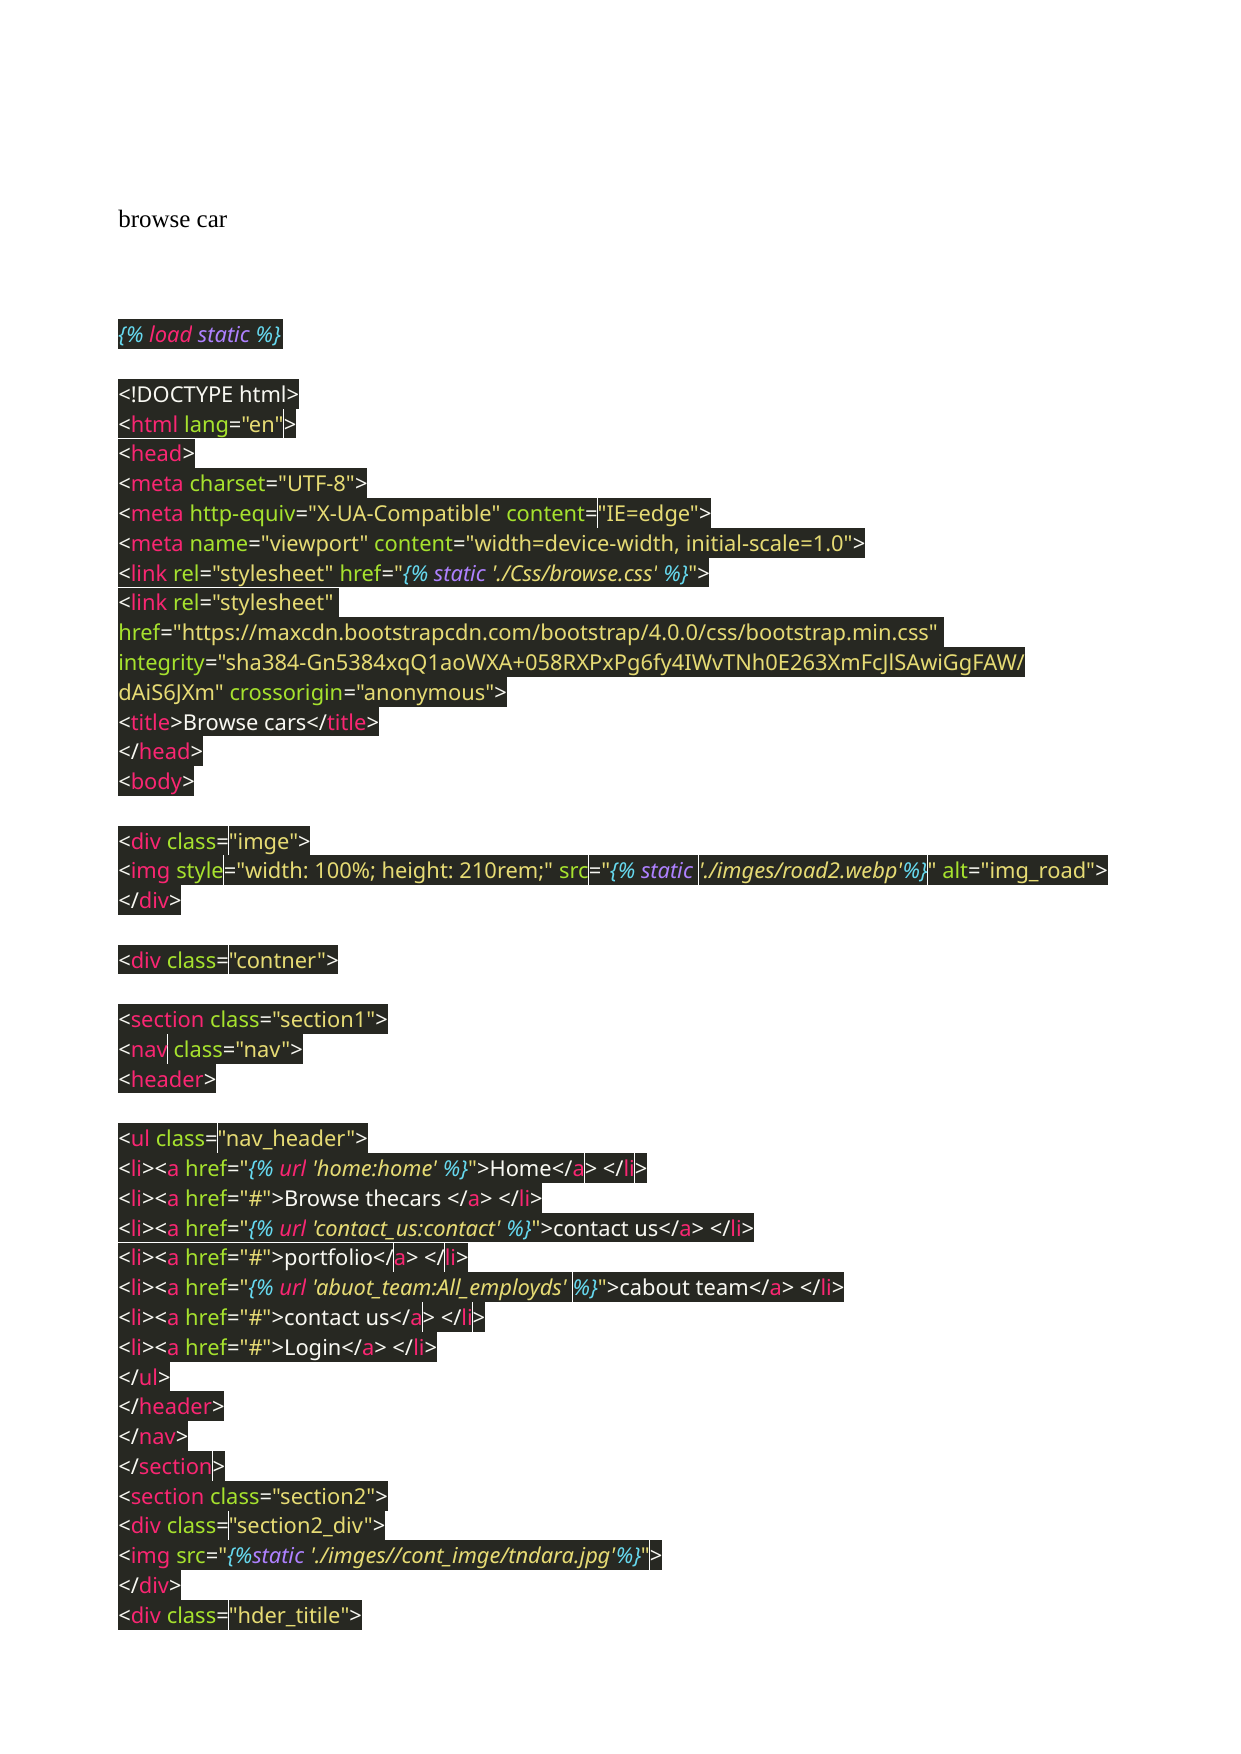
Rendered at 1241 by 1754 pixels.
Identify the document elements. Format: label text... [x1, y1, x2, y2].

text <header> [118, 1064, 1122, 1093]
text </div> [118, 1570, 1122, 1600]
text <li><a href="#">contact us</a> </li> [118, 1302, 1122, 1332]
text <link rel="stylesheet" href="https://maxcdn.bootstrapcdn.com/bootstrap/4.0.0/css/bootstrap.min.css" integrity="sha384-Gn5384xqQ1aoWXA+058RXPxPg6fy4IWvTNh0E263XmFcJlSAwiGgFAW/dAiS6JXm" crossorigin="anonymous"> [118, 587, 1122, 707]
text <div class="hder_titile"> [118, 1600, 1122, 1630]
text <li><a href="{% url 'contact_us:contact' %}">contact us</a> </li> [118, 1213, 1122, 1242]
text <meta charset="UTF-8"> [118, 468, 1122, 498]
text <section class="section1"> [118, 1004, 1122, 1034]
text <nav class="nav"> [118, 1034, 1122, 1064]
text browse car [118, 204, 1122, 233]
text <link rel="stylesheet" href="{% static './Css/browse.css' %}"> [118, 558, 1122, 587]
text <li><a href="#">Browse thecars </a> </li> [118, 1183, 1122, 1213]
text <ul class="nav_header"> [118, 1123, 1122, 1153]
text <meta name="viewport" content="width=device-width, initial-scale=1.0"> [118, 528, 1122, 558]
text <meta http-equiv="X-UA-Compatible" content="IE=edge"> [118, 498, 1122, 528]
text <head> [118, 438, 1122, 468]
text <!DOCTYPE html> [118, 379, 1122, 409]
text <li><a href="#">Login</a> </li> [118, 1332, 1122, 1362]
text <li><a href="#">portfolio</a> </li> [118, 1242, 1122, 1272]
text <div class="section2_div"> [118, 1511, 1122, 1540]
text </head> [118, 736, 1122, 766]
text </section> [118, 1451, 1122, 1481]
text </header> [118, 1391, 1122, 1421]
text <html lang="en"> [118, 409, 1122, 438]
text </div> [118, 885, 1122, 915]
text <img src="{%static './imges//cont_imge/tndara.jpg'%}"> [118, 1540, 1122, 1570]
text <body> [118, 766, 1122, 796]
text {% load static %} [118, 319, 1122, 349]
text </nav> [118, 1421, 1122, 1451]
text <li><a href="{% url 'home:home' %}">Home</a> </li> [118, 1153, 1122, 1183]
text <section class="section2"> [118, 1481, 1122, 1511]
text <img style="width: 100%; height: 210rem;" src="{% static './imges/road2.webp'%}" alt="img_road"> [118, 855, 1122, 885]
text <li><a href="{% url 'abuot_team:All_employds' %}">cabout team</a> </li> [118, 1272, 1122, 1302]
text <div class="imge"> [118, 826, 1122, 855]
text <title>Browse cars</title> [118, 707, 1122, 736]
text <div class="contner"> [118, 945, 1122, 974]
text </ul> [118, 1362, 1122, 1391]
